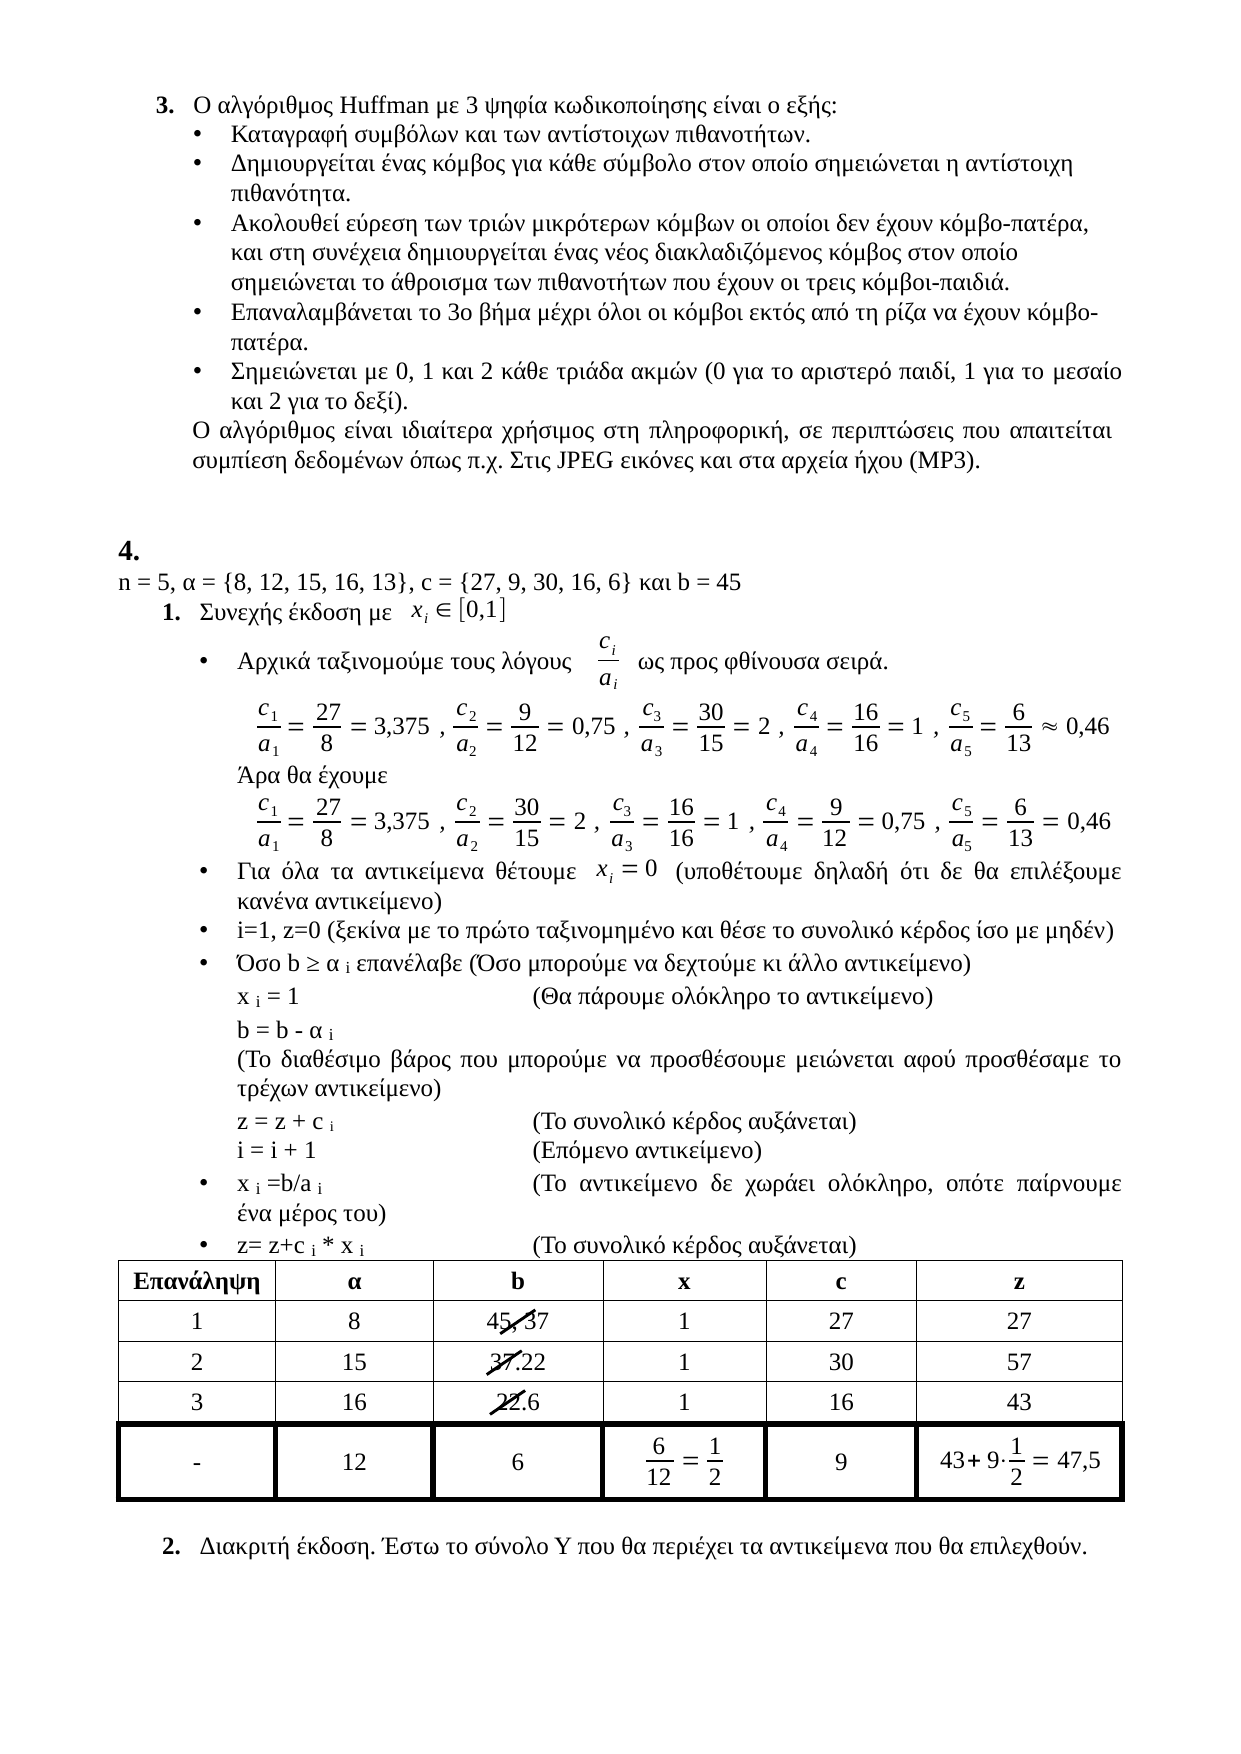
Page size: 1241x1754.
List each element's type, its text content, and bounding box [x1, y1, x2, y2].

table_cell 30 [767, 1342, 916, 1381]
table_cell [919, 1427, 1119, 1497]
table_header Επανάληψη [119, 1261, 275, 1300]
table_cell 16 [767, 1382, 916, 1421]
text n = 5, α = {8, 12, 15, 16, 13}, c = {27, 9, 30, 16, 6} και b = 45 [118, 567, 1122, 596]
list Διακριτή έκδοση. Έστω το σύνολο Υ που θα περιέχει τα αντικείμενα που θα επιλεχθούν. [162, 1531, 1122, 1560]
table_cell 9 [768, 1427, 914, 1497]
text Ο αλγόριθμος είναι ιδιαίτερα χρήσιμος στη πληροφορική, σε περιπτώσεις που απαιτείται συμπίεση δεδομένων όπως π.χ. Στις JPEG εικόνες και στα αρχεία ήχου (MP3). [118, 415, 1122, 474]
table_cell 1 [604, 1301, 766, 1341]
table_cell - [121, 1427, 273, 1497]
list x i = 1 (Θα πάρουμε ολόκληρο το αντικείμενο) [199, 977, 1122, 1011]
table_header b [434, 1261, 603, 1300]
list x i =b/a i (Το αντικείμενο δε χωράει ολόκληρο, οπότε παίρνουμε ένα μέρος του) [199, 1164, 1122, 1227]
table_header α [276, 1261, 433, 1300]
table_header x [604, 1261, 766, 1300]
list Αρχικά ταξινομούμε τους λόγους ως προς φθίνουσα σειρά. [199, 627, 1122, 693]
table_cell 45, 37 [434, 1301, 603, 1341]
table_cell 16 [276, 1382, 433, 1421]
list Συνεχής έκδοση με [162, 596, 1122, 627]
table_cell 6 [436, 1427, 600, 1497]
list z = z + c i (Το συνολικό κέρδος αυξάνεται) [199, 1102, 1122, 1136]
list b = b - α i [199, 1011, 1122, 1044]
list Για όλα τα αντικείμενα θέτουμε(υποθέτουμε δηλαδή ότι δε θα επιλέξουμε κανένα αντικείμενο) [199, 855, 1122, 915]
table_cell 12 [278, 1427, 430, 1497]
table_cell 8 [276, 1301, 433, 1341]
table_header z [917, 1261, 1122, 1300]
list Σημειώνεται με 0, 1 και 2 κάθε τριάδα ακμών (0 για το αριστερό παιδί, 1 για το μεσαίο και 2 για το δεξί). [193, 355, 1122, 415]
table_cell [605, 1427, 763, 1497]
table_cell 1 [604, 1382, 766, 1421]
table_cell 37,22 [434, 1342, 603, 1381]
list i=1, z=0 (ξεκίνα με το πρώτο ταξινομημένο και θέσε το συνολικό κέρδος ίσο με μηδέν) [199, 915, 1122, 944]
list (Το διαθέσιμο βάρος που μπορούμε να προσθέσουμε μειώνεται αφού προσθέσαμε το τρέχων αντικείμενο) [199, 1044, 1122, 1102]
table_cell 1 [119, 1301, 275, 1341]
table_cell 27 [767, 1301, 916, 1341]
list Καταγραφή συμβόλων και των αντίστοιχων πιθανοτήτων. [193, 119, 1122, 147]
table_cell 2 [119, 1342, 275, 1381]
list Ο αλγόριθμος Huffman με 3 ψηφία κωδικοποίησης είναι ο εξής: [156, 90, 1122, 119]
list Επαναλαμβάνεται το 3ο βήμα μέχρι όλοι οι κόμβοι εκτός από τη ρίζα να έχουν κόμβο-πατέρα. [193, 296, 1122, 355]
list Δημιουργείται ένας κόμβος για κάθε σύμβολο στον οποίο σημειώνεται η αντίστοιχη πιθανότητα. [193, 147, 1122, 207]
list z= z+c i * x i (Το συνολικό κέρδος αυξάνεται) [199, 1227, 1122, 1260]
table_cell 57 [917, 1342, 1122, 1381]
table_header c [767, 1261, 916, 1300]
text 4. [118, 533, 1122, 567]
list i = i + 1 (Επόμενο αντικείμενο) [199, 1136, 1122, 1164]
list Άρα θα έχουμε [199, 760, 1122, 788]
table_cell 22,6 [434, 1382, 603, 1421]
list Ακολουθεί εύρεση των τριών μικρότερων κόμβων οι οποίοι δεν έχουν κόμβο-πατέρα, και στη συνέχεια δημιουργείται ένας νέος διακλαδιζόμενος κόμβος στον οποίο σημειώνεται το άθροισμα των πιθανοτήτων που έχουν οι τρεις κόμβοι-παιδιά. [193, 207, 1122, 296]
table_cell 1 [604, 1342, 766, 1381]
table_cell 15 [276, 1342, 433, 1381]
table_cell 3 [119, 1382, 275, 1421]
table_cell 27 [917, 1301, 1122, 1341]
list Όσο b ≥ α i επανέλαβε (Όσο μπορούμε να δεχτούμε κι άλλο αντικείμενο) [199, 944, 1122, 977]
table_cell 43 [917, 1382, 1122, 1421]
